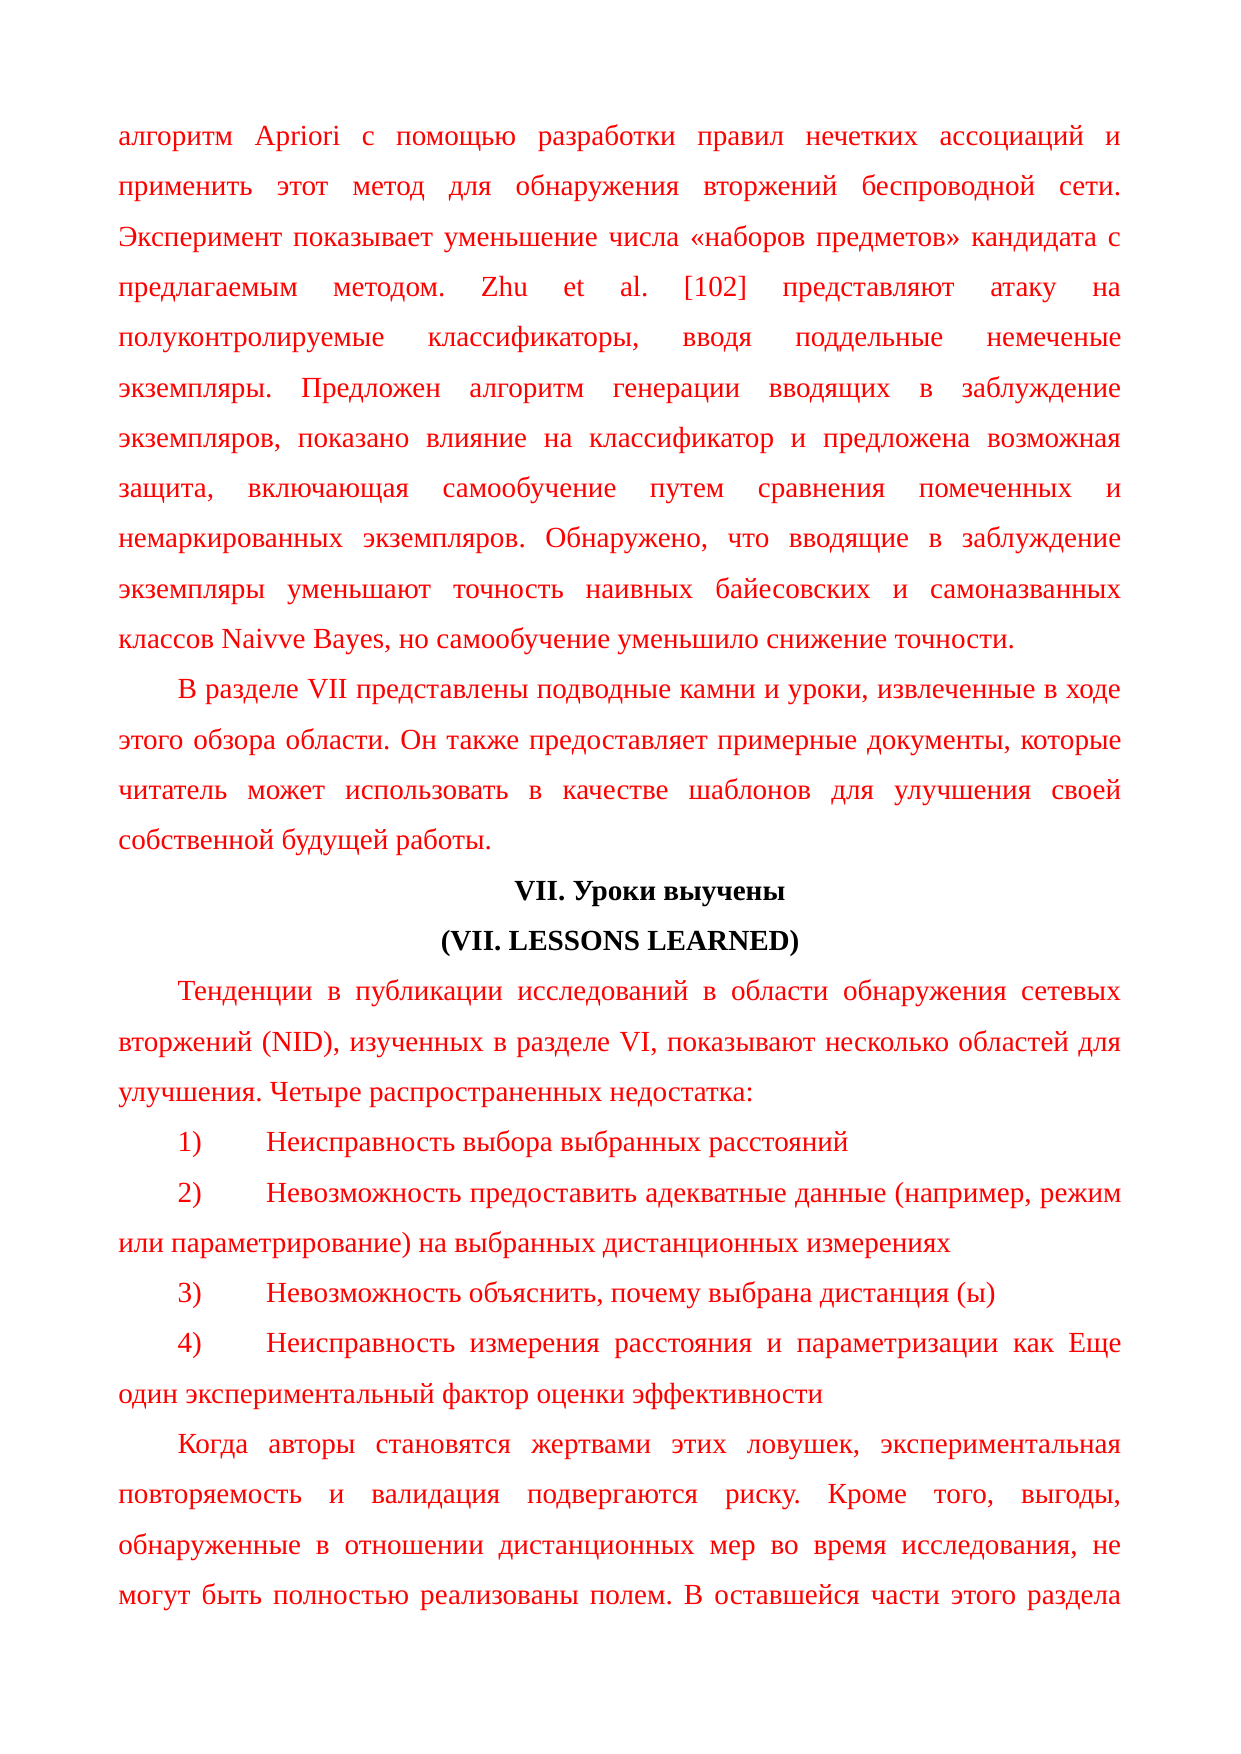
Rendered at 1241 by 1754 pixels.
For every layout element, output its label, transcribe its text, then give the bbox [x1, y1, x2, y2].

text VII. Уроки выучены (VII. LESSONS LEARNED) [118, 873, 1122, 957]
text В разделе VII представлены подводные камни и уроки, извлеченные в ходе этого обзора области. Он также предоставляет примерные документы, которые читатель может использовать в качестве шаблонов для улучшения своей собственной будущей работы. [118, 672, 1122, 856]
text Когда авторы становятся жертвами этих ловушек, экспериментальная повторяемость и валидация подвергаются риску. Кроме того, выгоды, обнаруженные в отношении дистанционных мер во время исследования, не могут быть полностью реализованы полем. В оставшейся части этого раздела [118, 1426, 1122, 1611]
text алгоритм Apriori с помощью разработки правил нечетких ассоциаций и применить этот метод для обнаружения вторжений беспроводной сети. Эксперимент показывает уменьшение числа «наборов предметов» кандидата с предлагаемым методом. Zhu et al. [102] представляют атаку на полуконтролируемые классификаторы, вводя поддельные немеченые экземпляры. Предложен алгоритм генерации вводящих в заблуждение экземпляров, показано влияние на классификатор и предложена возможная защита, включающая самообучение путем сравнения помеченных и немаркированных экземпляров. Обнаружено, что вводящие в заблуждение экземпляры уменьшают точность наивных байесовских и самоназванных классов Naivve Bayes, но самообучение уменьшило снижение точности. [118, 118, 1122, 655]
list Невозможность предоставить адекватные данные (например, режим или параметрирование) на выбранных дистанционных измерениях [118, 1175, 1122, 1258]
text Тенденции в публикации исследований в области обнаружения сетевых вторжений (NID), изученных в разделе VI, показывают несколько областей для улучшения. Четыре распространенных недостатка: [118, 973, 1122, 1108]
list Неисправность выбора выбранных расстояний [118, 1124, 1122, 1158]
list Невозможность объяснить, почему выбрана дистанция (ы) [118, 1275, 1122, 1309]
list Неисправность измерения расстояния и параметризации как Еще один экспериментальный фактор оценки эффективности [118, 1326, 1122, 1409]
